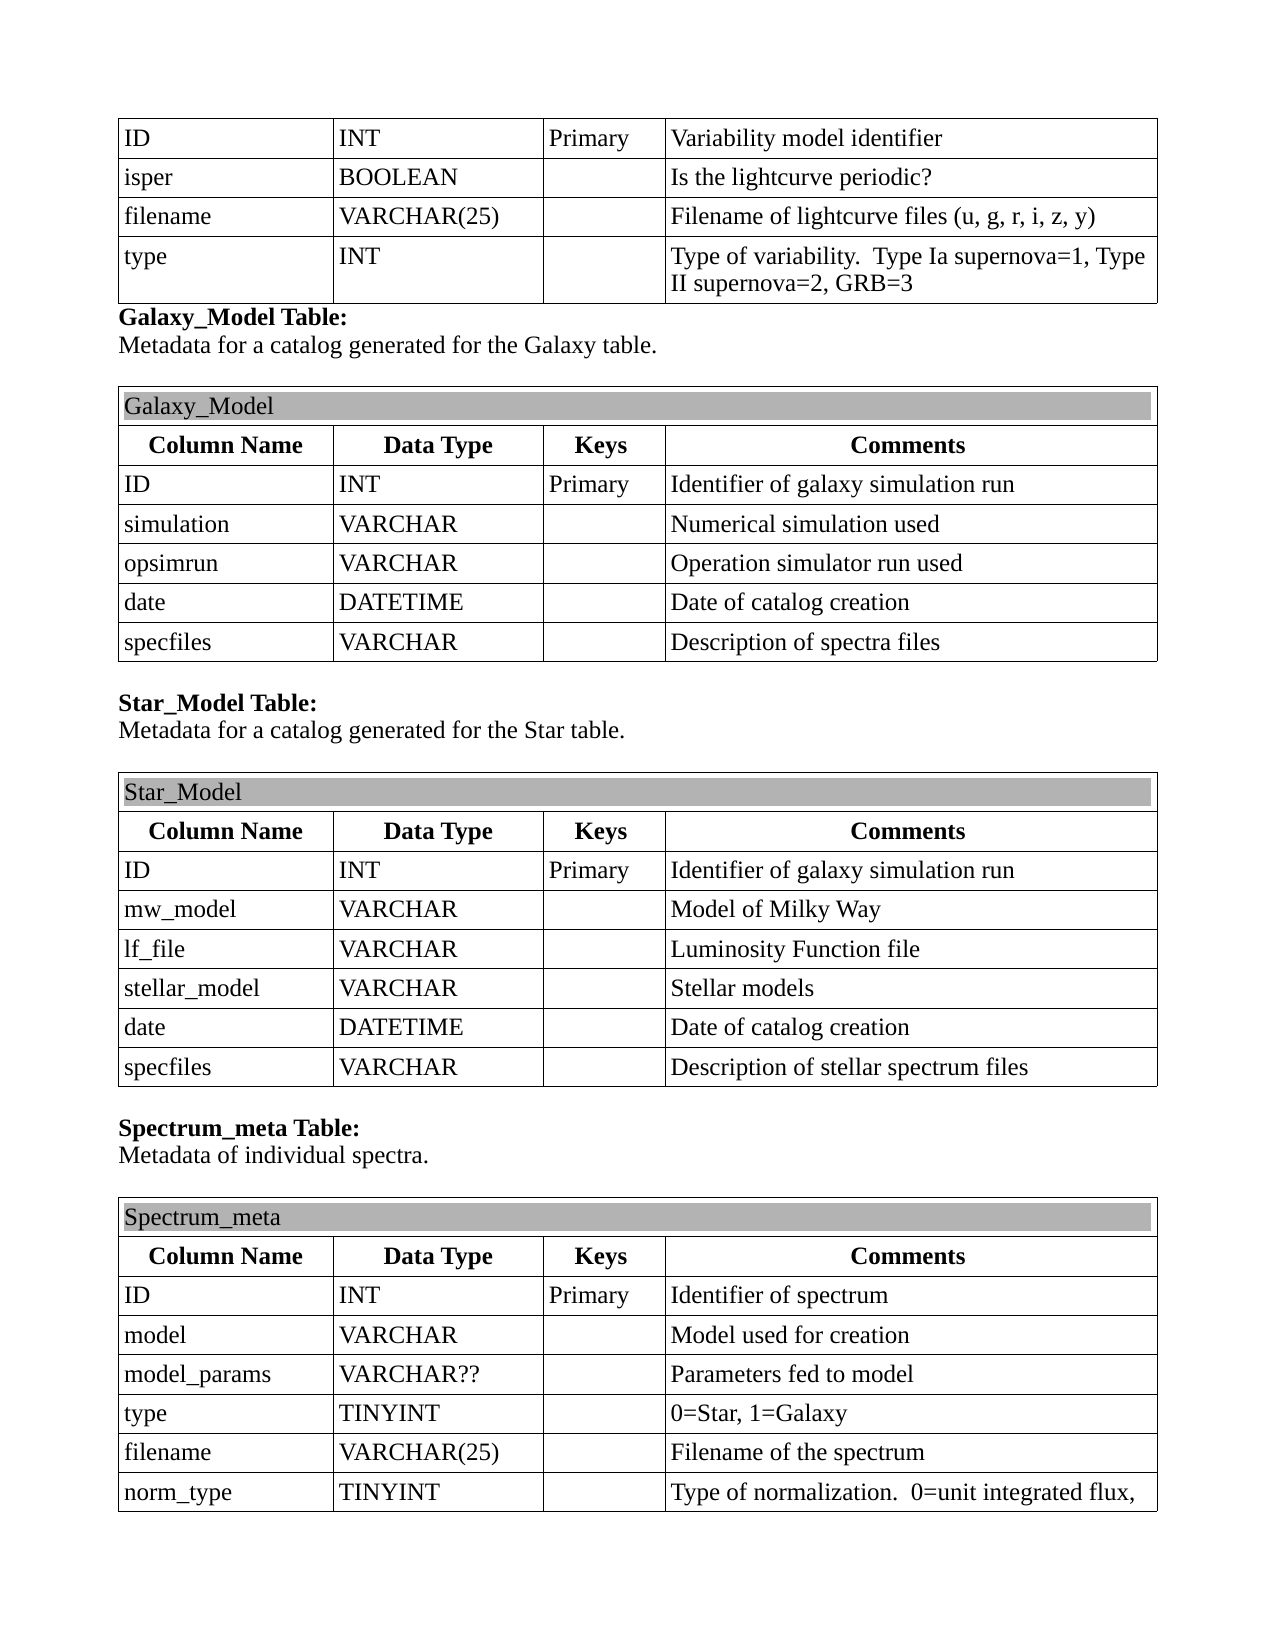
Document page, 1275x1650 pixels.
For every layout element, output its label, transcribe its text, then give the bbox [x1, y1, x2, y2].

table_cell VARCHAR [334, 544, 543, 582]
text Spectrum_meta Table: [118, 1114, 1157, 1142]
table_cell BOOLEAN [334, 159, 543, 197]
table_cell [544, 891, 665, 929]
table_cell Column Name [119, 812, 333, 851]
table_cell Keys [544, 1237, 665, 1276]
table_cell [544, 1395, 665, 1433]
table_cell norm_type [119, 1473, 333, 1511]
table_cell opsimrun [119, 544, 333, 582]
table_cell [544, 969, 665, 1008]
table_cell Identifier of galaxy simulation run [666, 852, 1157, 890]
table_cell Primary [544, 852, 665, 890]
table_cell isper [119, 159, 333, 197]
table_cell VARCHAR [334, 623, 543, 661]
table_cell Model of Milky Way [666, 891, 1157, 929]
table_cell Luminosity Function file [666, 930, 1157, 968]
table_cell [544, 584, 665, 622]
table_cell specfiles [119, 1048, 333, 1086]
table_cell INT [334, 237, 543, 303]
table_cell Primary [544, 1277, 665, 1315]
table_cell Model used for creation [666, 1316, 1157, 1354]
table_cell specfiles [119, 623, 333, 661]
text Galaxy_Model Table: [118, 304, 1157, 331]
table_cell ID [119, 1277, 333, 1315]
table_cell [544, 1473, 665, 1511]
table_cell Filename of the spectrum [666, 1434, 1157, 1472]
table_cell Comments [666, 426, 1157, 465]
table_header Star_Model [119, 773, 1157, 811]
table_cell ID [119, 119, 333, 157]
table_cell VARCHAR [334, 505, 543, 543]
table_cell Data Type [334, 426, 543, 465]
table_cell simulation [119, 505, 333, 543]
table_cell ID [119, 466, 333, 504]
table_cell model [119, 1316, 333, 1354]
table_cell VARCHAR(25) [334, 198, 543, 236]
table_cell Date of catalog creation [666, 1009, 1157, 1047]
table_cell [544, 198, 665, 236]
table_cell lf_file [119, 930, 333, 968]
table_cell INT [334, 852, 543, 890]
table_cell VARCHAR?? [334, 1355, 543, 1393]
table_cell VARCHAR(25) [334, 1434, 543, 1472]
table_header Galaxy_Model [119, 387, 1157, 425]
table_cell INT [334, 1277, 543, 1315]
table_cell [544, 1009, 665, 1047]
table_cell [544, 1355, 665, 1393]
table_cell model_params [119, 1355, 333, 1393]
table_cell stellar_model [119, 969, 333, 1008]
table_cell Column Name [119, 1237, 333, 1276]
table_cell filename [119, 1434, 333, 1472]
table_cell VARCHAR [334, 891, 543, 929]
table_cell Date of catalog creation [666, 584, 1157, 622]
table_cell Column Name [119, 426, 333, 465]
table_cell date [119, 1009, 333, 1047]
table_cell [544, 1316, 665, 1354]
table_cell type [119, 237, 333, 303]
table_cell filename [119, 198, 333, 236]
table_cell date [119, 584, 333, 622]
table_cell type [119, 1395, 333, 1433]
table_cell Type of variability. Type Ia supernova=1, Type II supernova=2, GRB=3 [666, 237, 1157, 303]
table_cell Identifier of spectrum [666, 1277, 1157, 1315]
table_cell [544, 544, 665, 582]
table_cell ID [119, 852, 333, 890]
table_cell Keys [544, 426, 665, 465]
table_cell DATETIME [334, 584, 543, 622]
table_cell Numerical simulation used [666, 505, 1157, 543]
table_cell Type of normalization. 0=unit integrated flux, [666, 1473, 1157, 1511]
table_cell Primary [544, 466, 665, 504]
table_cell [544, 623, 665, 661]
table_header Spectrum_meta [119, 1198, 1157, 1236]
table_cell [544, 159, 665, 197]
table_cell [544, 237, 665, 303]
table_cell [544, 505, 665, 543]
text Metadata for a catalog generated for the Galaxy table. [118, 331, 1157, 358]
table_cell Comments [666, 1237, 1157, 1276]
table_cell Primary [544, 119, 665, 157]
table_cell Keys [544, 812, 665, 851]
table_cell Data Type [334, 812, 543, 851]
table_cell [544, 1048, 665, 1086]
table_cell Stellar models [666, 969, 1157, 1008]
table_cell mw_model [119, 891, 333, 929]
table_cell Identifier of galaxy simulation run [666, 466, 1157, 504]
table_cell TINYINT [334, 1395, 543, 1433]
table_cell Is the lightcurve periodic? [666, 159, 1157, 197]
table_cell VARCHAR [334, 1316, 543, 1354]
table_cell TINYINT [334, 1473, 543, 1511]
text Metadata of individual spectra. [118, 1142, 1157, 1169]
table_cell DATETIME [334, 1009, 543, 1047]
table_cell INT [334, 119, 543, 157]
table_cell Filename of lightcurve files (u, g, r, i, z, y) [666, 198, 1157, 236]
table_cell Variability model identifier [666, 119, 1157, 157]
text Metadata for a catalog generated for the Star table. [118, 717, 1157, 744]
table_cell INT [334, 466, 543, 504]
table_cell Data Type [334, 1237, 543, 1276]
table_cell Operation simulator run used [666, 544, 1157, 582]
table_cell VARCHAR [334, 1048, 543, 1086]
table_cell Comments [666, 812, 1157, 851]
table_cell Description of stellar spectrum files [666, 1048, 1157, 1086]
table_cell Parameters fed to model [666, 1355, 1157, 1393]
table_cell [544, 930, 665, 968]
table_cell Description of spectra files [666, 623, 1157, 661]
table_cell [544, 1434, 665, 1472]
table_cell VARCHAR [334, 930, 543, 968]
text Star_Model Table: [118, 689, 1157, 717]
table_cell VARCHAR [334, 969, 543, 1008]
table_cell 0=Star, 1=Galaxy [666, 1395, 1157, 1433]
